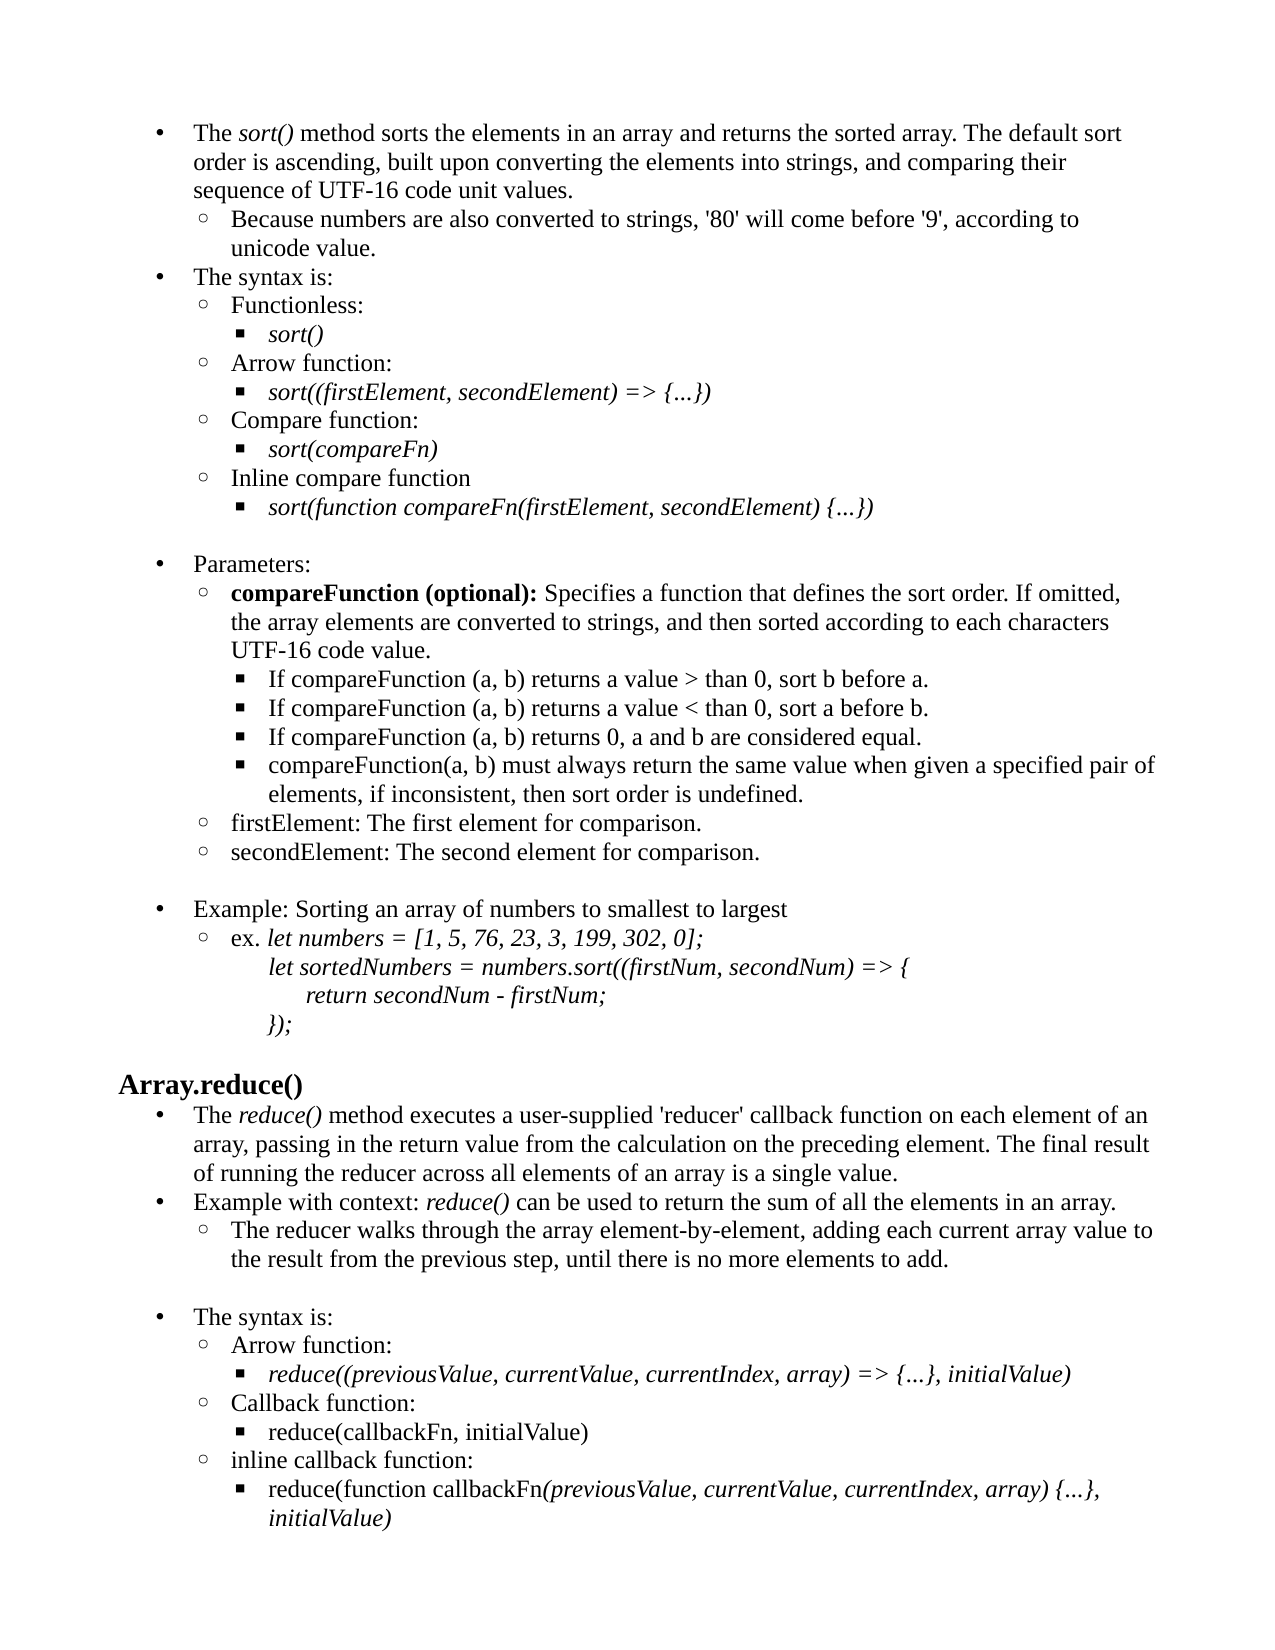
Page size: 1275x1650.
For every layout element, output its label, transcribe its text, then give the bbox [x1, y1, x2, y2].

text }); [118, 1009, 1157, 1038]
list sort(function compareFn(firstElement, secondElement) {...}) [231, 492, 1157, 521]
list let sortedNumbers = numbers.sort((firstNum, secondNum) => { [231, 952, 1157, 981]
list Compare function: [193, 406, 1157, 434]
list Callback function: [193, 1388, 1157, 1417]
list The syntax is: [156, 1302, 1157, 1330]
list Arrow function: [193, 348, 1157, 377]
list Example: Sorting an array of numbers to smallest to largest [156, 894, 1157, 923]
list return secondNum - firstNum; [268, 981, 1157, 1009]
list Because numbers are also converted to strings, '80' will come before '9', according to unicode value. [193, 204, 1157, 262]
list The sort() method sorts the elements in an array and returns the sorted array. The default sort order is ascending, built upon converting the elements into strings, and comparing their sequence of UTF-16 code unit values. [156, 118, 1157, 204]
list firstElement: The first element for comparison. [193, 808, 1157, 837]
list compareFunction(a, b) must always return the same value when given a specified pair of elements, if inconsistent, then sort order is undefined. [231, 751, 1157, 808]
list reduce(function callbackFn(previousValue, currentValue, currentIndex, array) {...}, initialValue) [231, 1474, 1157, 1532]
list sort(compareFn) [231, 434, 1157, 463]
list Parameters: [156, 549, 1157, 578]
list Inline compare function [193, 463, 1157, 492]
list ex. let numbers = [1, 5, 76, 23, 3, 199, 302, 0]; [193, 923, 1157, 952]
text Array.reduce() [118, 1067, 1157, 1100]
list The syntax is: [156, 262, 1157, 291]
list reduce(callbackFn, initialValue) [231, 1417, 1157, 1445]
list If compareFunction (a, b) returns a value > than 0, sort b before a. [231, 664, 1157, 693]
list Arrow function: [193, 1330, 1157, 1359]
list The reducer walks through the array element-by-element, adding each current array value to the result from the previous step, until there is no more elements to add. [193, 1215, 1157, 1273]
list reduce((previousValue, currentValue, currentIndex, array) => {...}, initialValue) [231, 1359, 1157, 1388]
list compareFunction (optional): Specifies a function that defines the sort order. If omitted, the array elements are converted to strings, and then sorted according to each characters UTF-16 code value. [193, 578, 1157, 664]
list If compareFunction (a, b) returns a value < than 0, sort a before b. [231, 693, 1157, 722]
list inline callback function: [193, 1445, 1157, 1474]
list If compareFunction (a, b) returns 0, a and b are considered equal. [231, 722, 1157, 751]
list sort() [231, 319, 1157, 348]
list sort((firstElement, secondElement) => {...}) [231, 377, 1157, 406]
list Functionless: [193, 291, 1157, 319]
list secondElement: The second element for comparison. [193, 837, 1157, 866]
list The reduce() method executes a user-supplied 'reducer' callback function on each element of an array, passing in the return value from the calculation on the preceding element. The final result of running the reducer across all elements of an array is a single value. [156, 1100, 1157, 1187]
list Example with context: reduce() can be used to return the sum of all the elements in an array. [156, 1187, 1157, 1215]
